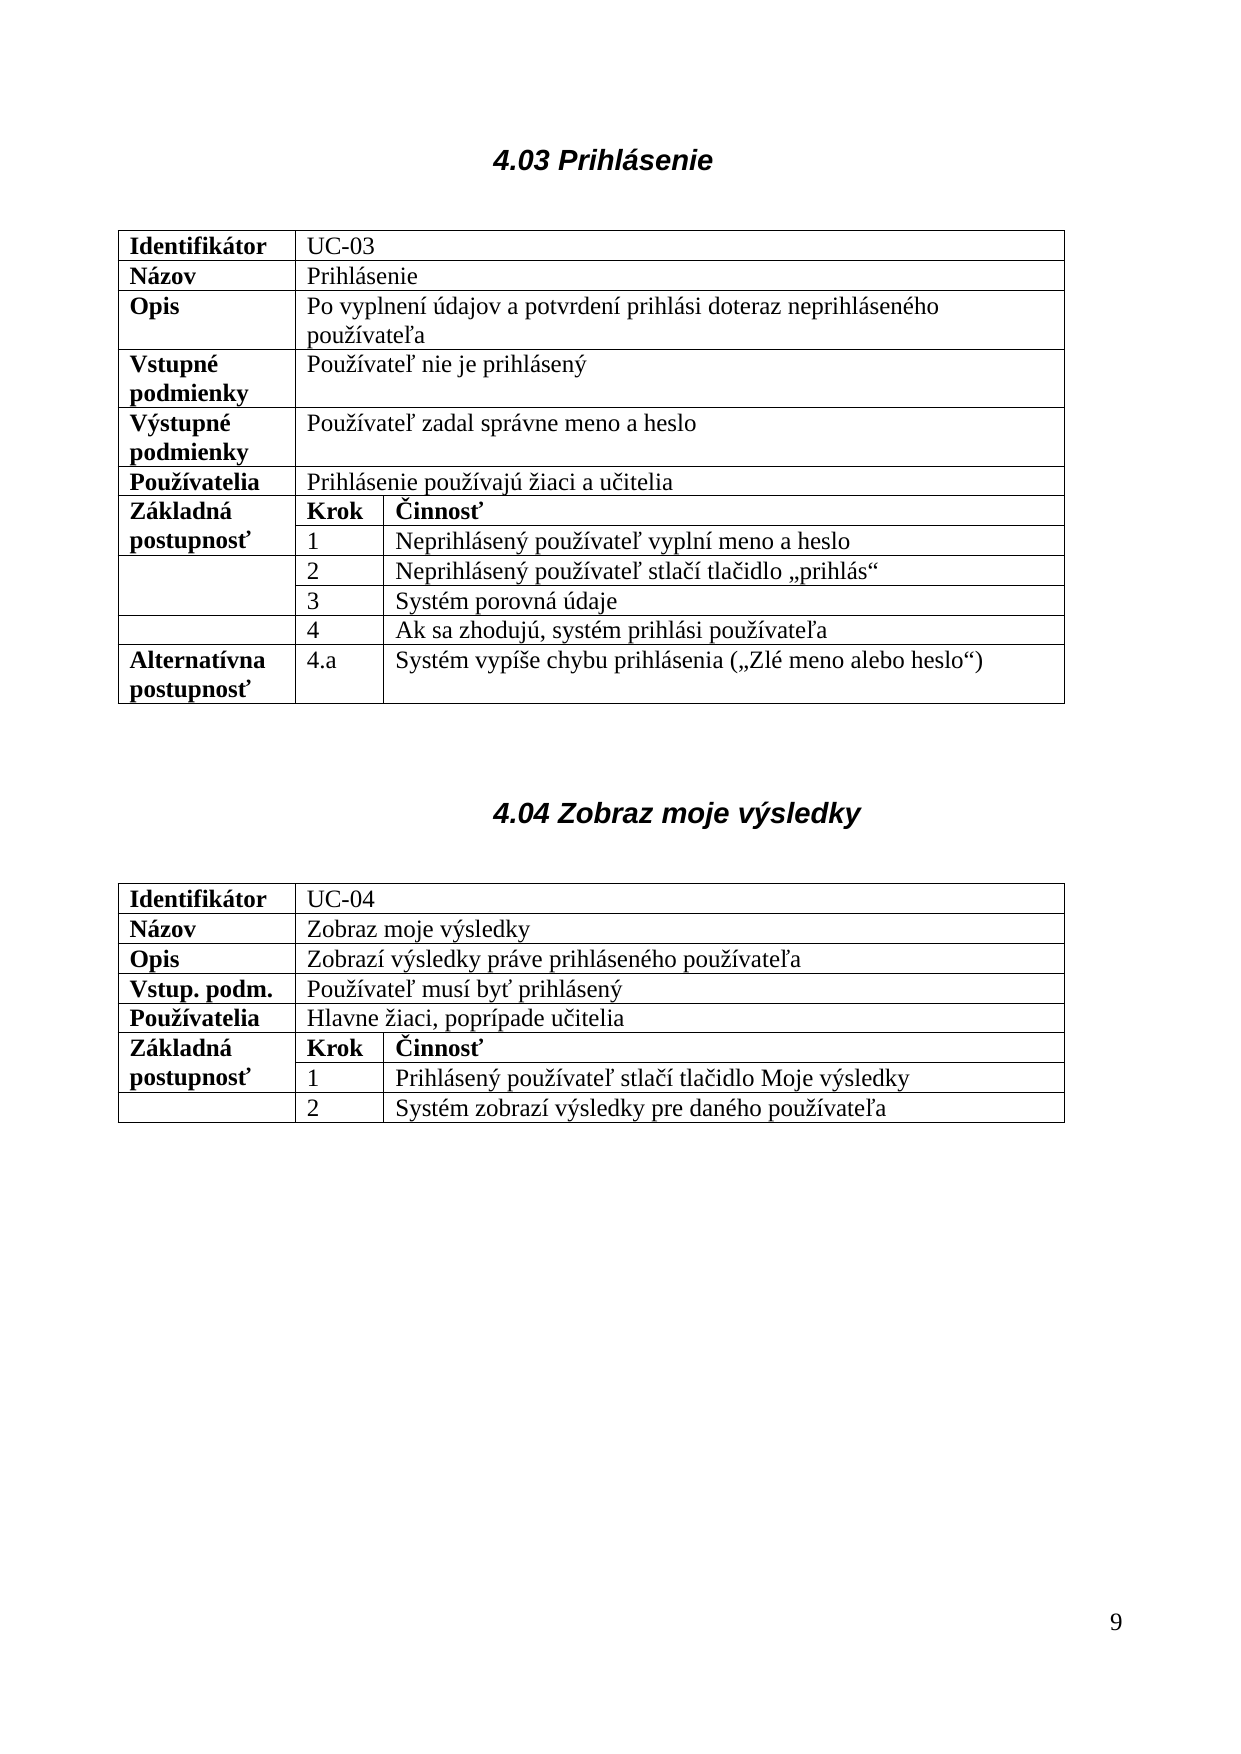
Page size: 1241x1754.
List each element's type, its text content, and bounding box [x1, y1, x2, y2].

table_cell Po vyplnení údajov a potvrdení prihlási doteraz neprihláseného používateľa [296, 291, 1064, 348]
table_cell Používateľ nie je prihlásený [296, 350, 1064, 407]
table_cell Základná postupnosť [119, 496, 295, 555]
table_cell Používateľ zadal správne meno a heslo [296, 408, 1064, 466]
table_cell 1 [296, 526, 383, 555]
table_cell Alternatívna postupnosť [119, 645, 295, 703]
table_cell Systém vypíše chybu prihlásenia („Zlé meno alebo heslo“) [384, 645, 1064, 703]
table_cell 4.a [296, 645, 383, 703]
table_cell Prihlásenie [296, 261, 1064, 290]
table_cell Používatelia [119, 467, 295, 495]
table_cell [119, 616, 295, 644]
table_cell Opis [119, 944, 295, 973]
table_cell 2 [296, 1093, 383, 1122]
table_header Identifikátor [119, 231, 295, 260]
table_cell [119, 556, 295, 585]
table_cell Ak sa zhodujú, systém prihlási používateľa [384, 616, 1064, 644]
table_cell Opis [119, 291, 295, 348]
table_cell Činnosť [384, 496, 1064, 525]
table_cell 4 [296, 616, 383, 644]
subtitle 4.03 Prihlásenie [493, 143, 1122, 177]
table_cell Hlavne žiaci, poprípade učitelia [296, 1004, 1064, 1032]
table_cell Krok [296, 1033, 383, 1062]
table_cell Používatelia [119, 1004, 295, 1032]
table_cell Výstupné podmienky [119, 408, 295, 466]
table_cell Činnosť [384, 1033, 1064, 1062]
table_cell Prihlásený používateľ stlačí tlačidlo Moje výsledky [384, 1063, 1064, 1092]
table_header Identifikátor [119, 884, 295, 913]
table_cell Zobrazí výsledky práve prihláseného používateľa [296, 944, 1064, 973]
table_cell 3 [296, 586, 383, 614]
table_cell Názov [119, 261, 295, 290]
table_header UC-04 [296, 884, 1064, 913]
subtitle 4.04 Zobraz moje výsledky [493, 796, 1122, 829]
table_cell Zobraz moje výsledky [296, 914, 1064, 943]
table_cell Krok [296, 496, 383, 525]
table_cell 2 [296, 556, 383, 585]
table_cell Vstup. podm. [119, 974, 295, 1002]
table_cell 1 [296, 1063, 383, 1092]
table_cell Systém zobrazí výsledky pre daného používateľa [384, 1093, 1064, 1122]
table_cell [119, 1093, 295, 1122]
table_cell Názov [119, 914, 295, 943]
table_cell Neprihlásený používateľ stlačí tlačidlo „prihlás“ [384, 556, 1064, 585]
table_cell Neprihlásený používateľ vyplní meno a heslo [384, 526, 1064, 555]
table_cell Základná postupnosť [119, 1033, 295, 1092]
table_cell [119, 585, 295, 614]
table_cell Používateľ musí byť prihlásený [296, 974, 1064, 1002]
table_cell Prihlásenie používajú žiaci a učitelia [296, 467, 1064, 495]
table_cell Vstupné podmienky [119, 350, 295, 407]
table_header UC-03 [296, 231, 1064, 260]
table_cell Systém porovná údaje [384, 586, 1064, 614]
